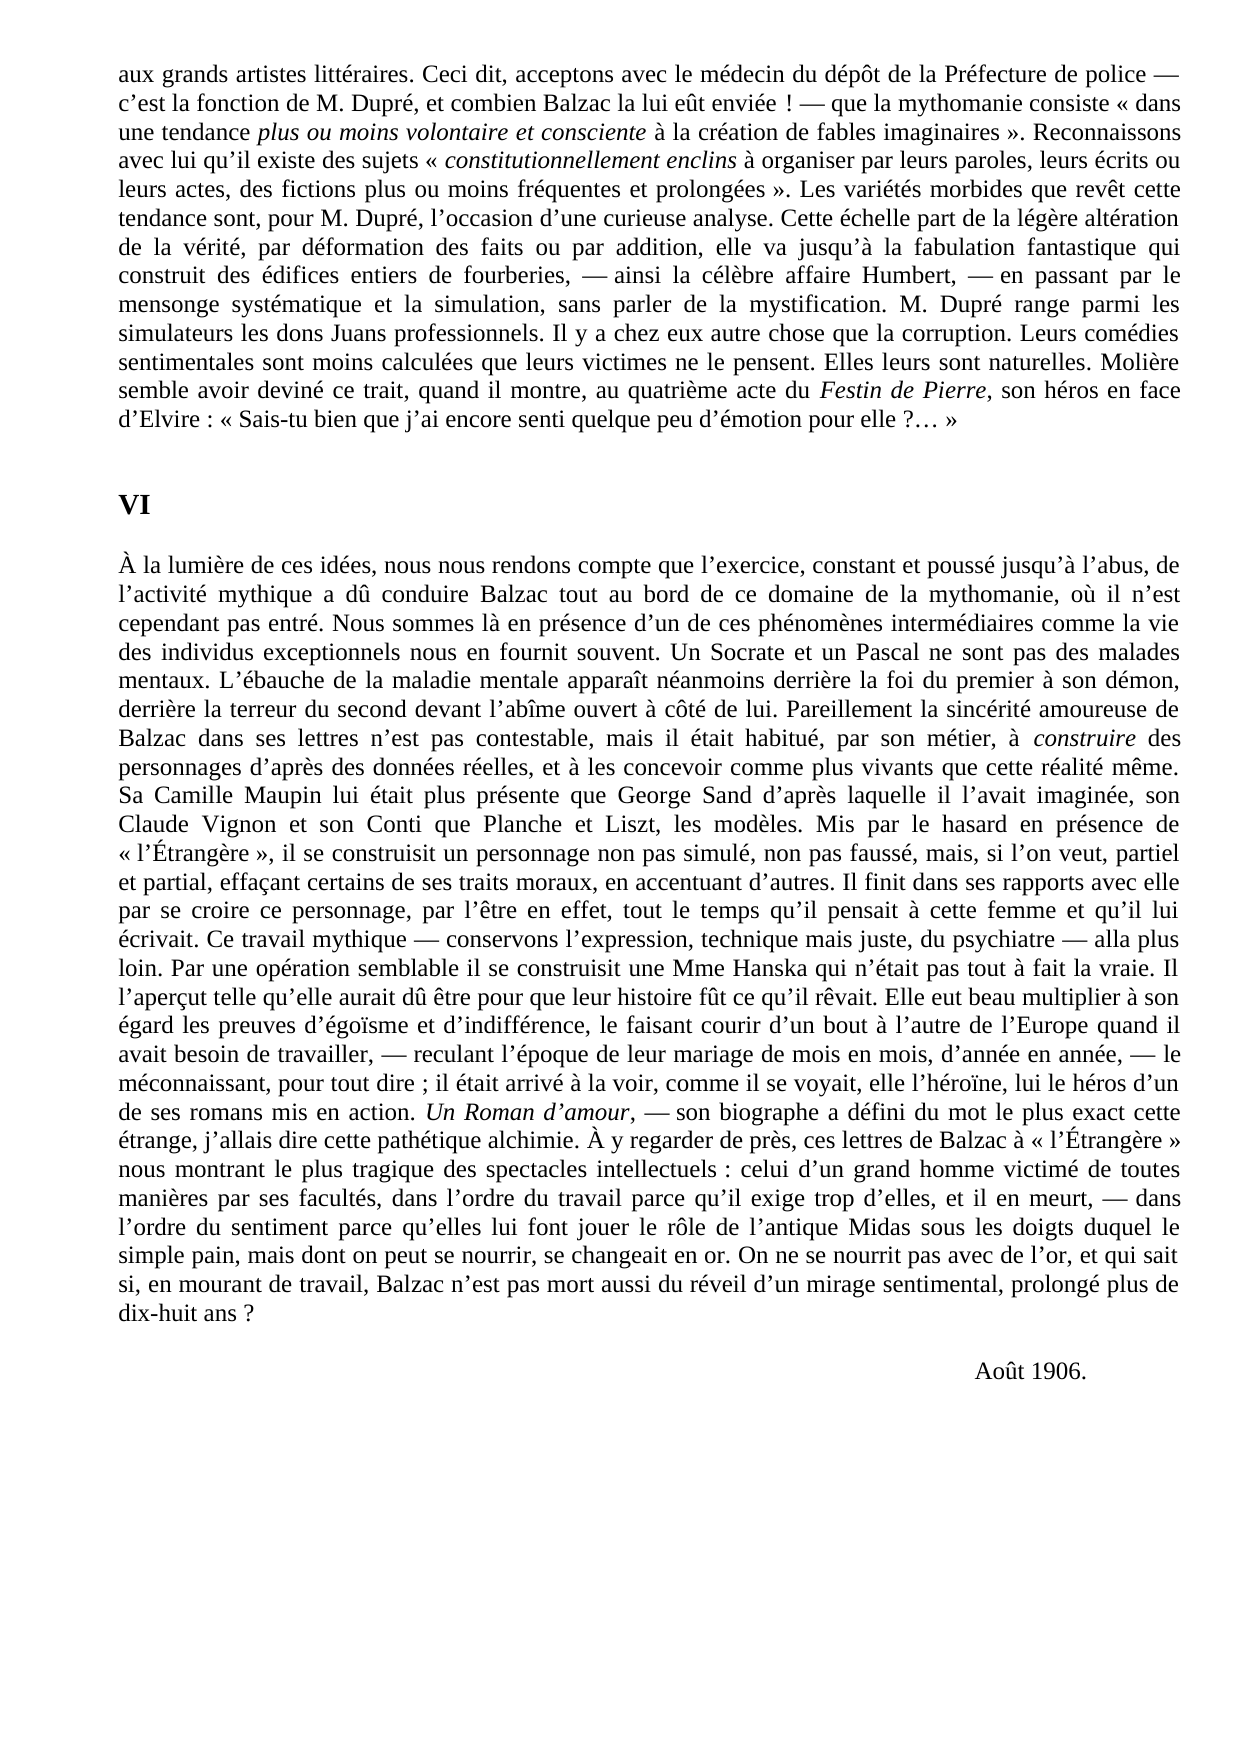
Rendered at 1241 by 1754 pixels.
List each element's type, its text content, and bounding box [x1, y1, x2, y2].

subtitle VI [118, 487, 1181, 521]
text À la lumière de ces idées, nous nous rendons compte que l’exercice, constant et poussé jusqu’à l’abus, de l’activité mythique a dû conduire Balzac tout au bord de ce domaine de la mythomanie, où il n’est cependant pas entré. Nous sommes là en présence d’un de ces phénomènes intermédiaires comme la vie des individus exceptionnels nous en fournit souvent. Un Socrate et un Pascal ne sont pas des malades mentaux. L’ébauche de la maladie mentale apparaît néanmoins derrière la foi du premier à son démon, derrière la terreur du second devant l’abîme ouvert à côté de lui. Pareillement la sincérité amoureuse de Balzac dans ses lettres n’est pas contestable, mais il était habitué, par son métier, à construire des personnages d’après des données réelles, et à les concevoir comme plus vivants que cette réalité même. Sa Camille Maupin lui était plus présente que George Sand d’après laquelle il l’avait imaginée, son Claude Vignon et son Conti que Planche et Liszt, les modèles. Mis par le hasard en présence de « l’Étrangère », il se construisit un personnage non pas simulé, non pas faussé, mais, si l’on veut, partiel et partial, effaçant certains de ses traits moraux, en accentuant d’autres. Il finit dans ses rapports avec elle par se croire ce personnage, par l’être en effet, tout le temps qu’il pensait à cette femme et qu’il lui écrivait. Ce travail mythique — conservons l’expression, technique mais juste, du psychiatre — alla plus loin. Par une opération semblable il se construisit une Mme Hanska qui n’était pas tout à fait la vraie. Il l’aperçut telle qu’elle aurait dû être pour que leur histoire fût ce qu’il rêvait. Elle eut beau multiplier à son égard les preuves d’égoïsme et d’indifférence, le faisant courir d’un bout à l’autre de l’Europe quand il avait besoin de travailler, — reculant l’époque de leur mariage de mois en mois, d’année en année, — le méconnaissant, pour tout dire ; il était arrivé à la voir, comme il se voyait, elle l’héroïne, lui le héros d’un de ses romans mis en action. Un Roman d’amour, — son biographe a défini du mot le plus exact cette étrange, j’allais dire cette pathétique alchimie. À y regarder de près, ces lettres de Balzac à « l’Étrangère » nous montrant le plus tragique des spectacles intellectuels : celui d’un grand homme victimé de toutes manières par ses facultés, dans l’ordre du travail parce qu’il exige trop d’elles, et il en meurt, — dans l’ordre du sentiment parce qu’elles lui font jouer le rôle de l’antique Midas sous les doigts duquel le simple pain, mais dont on peut se nourrir, se changeait en or. On ne se nourrit pas avec de l’or, et qui sait si, en mourant de travail, Balzac n’est pas mort aussi du réveil d’un mirage sentimental, prolongé plus de dix-huit ans ? [118, 550, 1181, 1327]
text aux grands artistes littéraires. Ceci dit, acceptons avec le médecin du dépôt de la Préfecture de police — c’est la fonction de M. Dupré, et combien Balzac la lui eût enviée ! — que la mythomanie consiste « dans une tendance plus ou moins volontaire et consciente à la création de fables imaginaires ». Reconnaissons avec lui qu’il existe des sujets « constitutionnellement enclins à organiser par leurs paroles, leurs écrits ou leurs actes, des fictions plus ou moins fréquentes et prolongées ». Les variétés morbides que revêt cette tendance sont, pour M. Dupré, l’occasion d’une curieuse analyse. Cette échelle part de la légère altération de la vérité, par déformation des faits ou par addition, elle va jusqu’à la fabulation fantastique qui construit des édifices entiers de fourberies, — ainsi la célèbre affaire Humbert, — en passant par le mensonge systématique et la simulation, sans parler de la mystification. M. Dupré range parmi les simulateurs les dons Juans professionnels. Il y a chez eux autre chose que la corruption. Leurs comédies sentimentales sont moins calculées que leurs victimes ne le pensent. Elles leurs sont naturelles. Molière semble avoir deviné ce trait, quand il montre, au quatrième acte du Festin de Pierre, son héros en face d’Elvire : « Sais-tu bien que j’ai encore senti quelque peu d’émotion pour elle ?… » [118, 59, 1181, 433]
text Août 1906. [118, 1356, 1181, 1385]
